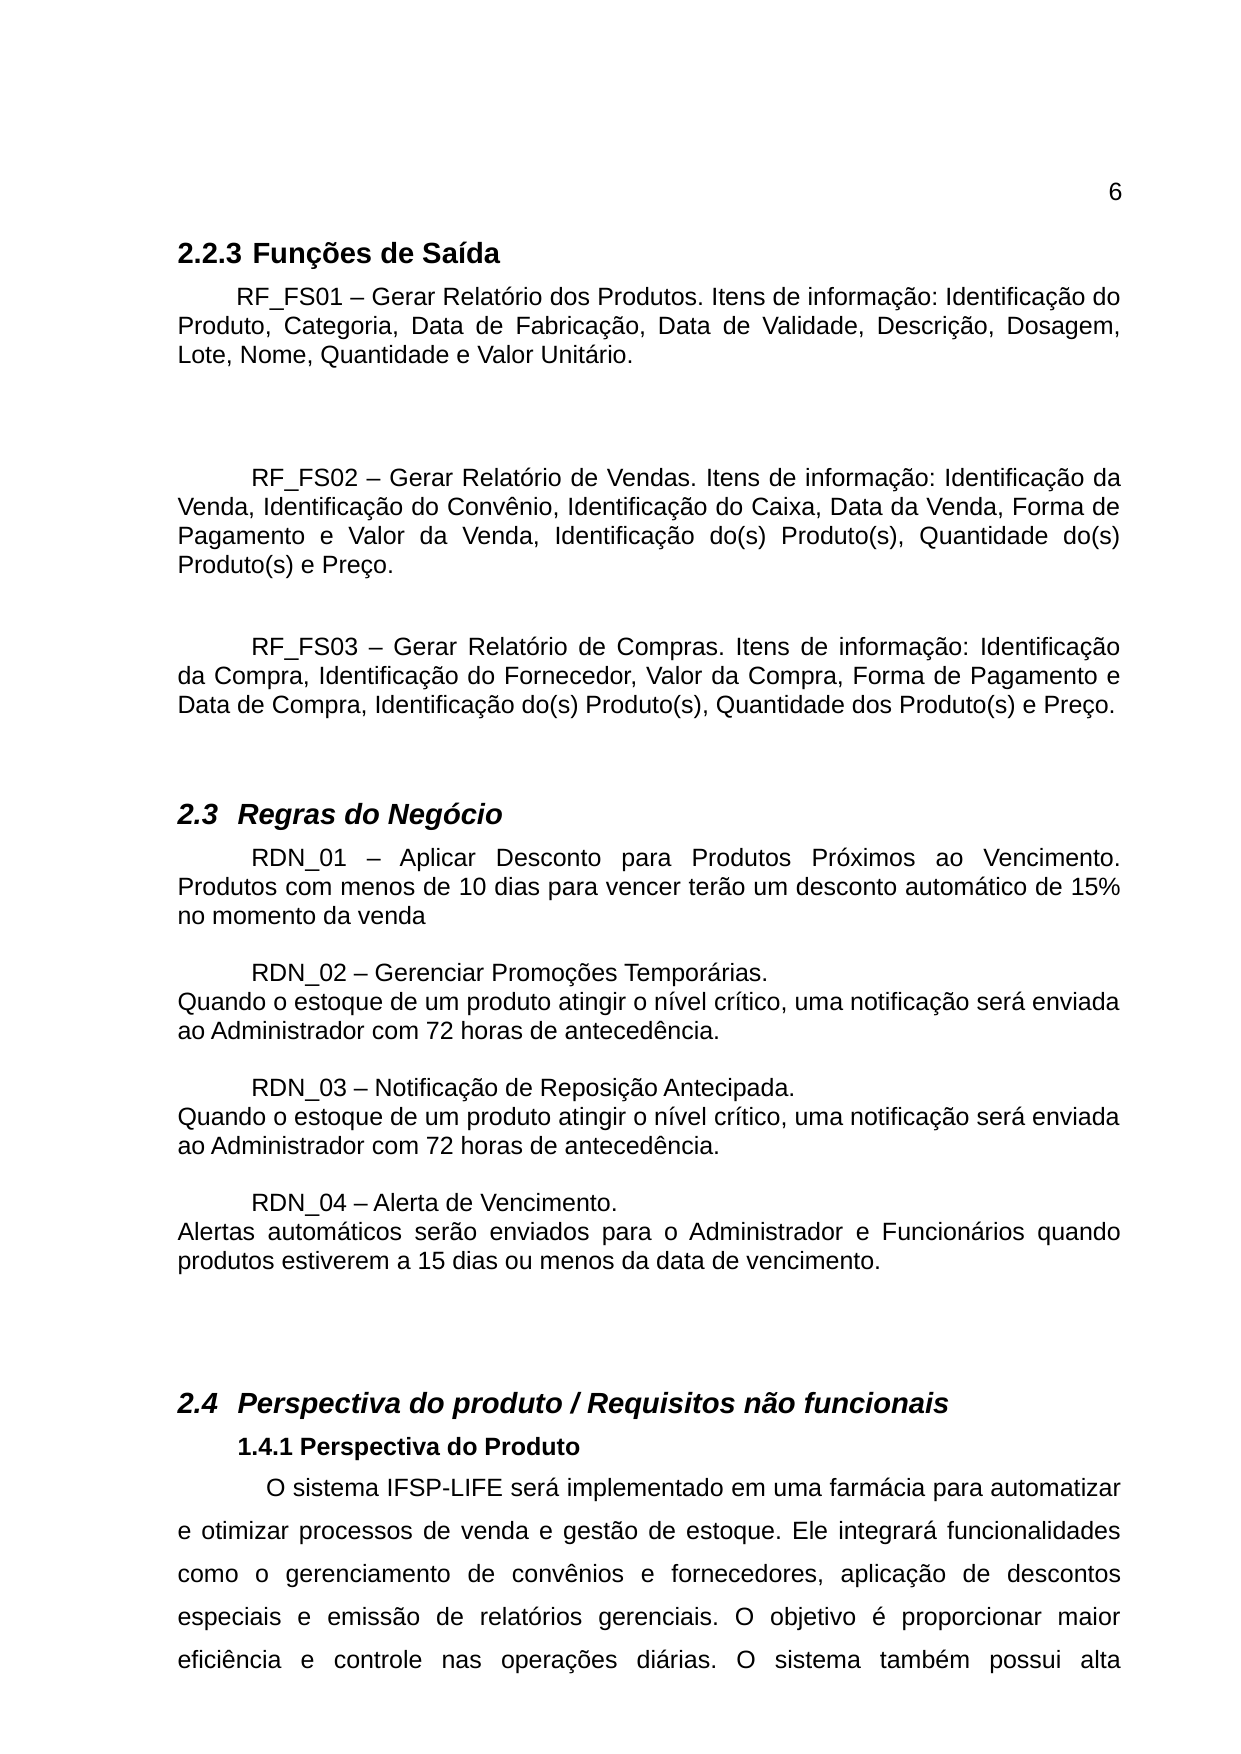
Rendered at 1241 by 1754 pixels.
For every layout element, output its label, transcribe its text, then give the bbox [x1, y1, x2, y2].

text RF_FS02 – Gerar Relatório de Vendas. Itens de informação: Identificação da Venda, Identificação do Convênio, Identificação do Caixa, Data da Venda, Forma de Pagamento e Valor da Venda, Identificação do(s) Produto(s), Quantidade do(s) Produto(s) e Preço. [177, 463, 1122, 578]
text RDN_01 – Aplicar Desconto para Produtos Próximos ao Vencimento. Produtos com menos de 10 dias para vencer terão um desconto automático de 15% no momento da venda [177, 843, 1122, 929]
text RF_FS03 – Gerar Relatório de Compras. Itens de informação: Identificação da Compra, Identificação do Fornecedor, Valor da Compra, Forma de Pagamento e Data de Compra, Identificação do(s) Produto(s), Quantidade dos Produto(s) e Preço. [177, 632, 1122, 718]
subtitle Perspectiva do produto / Requisitos não funcionais [177, 1386, 1122, 1419]
text RDN_02 – Gerenciar Promoções Temporárias. [177, 958, 1122, 987]
text 1.4.1 Perspectiva do Produto [237, 1432, 1122, 1461]
subtitle Regras do Negócio [177, 797, 1122, 831]
text RF_FS01 – Gerar Relatório dos Produtos. Itens de informação: Identificação do Produto, Categoria, Data de Fabricação, Data de Validade, Descrição, Dosagem, Lote, Nome, Quantidade e Valor Unitário. [177, 282, 1122, 368]
text RDN_03 – Notificação de Reposição Antecipada. [177, 1073, 1122, 1102]
text RDN_04 – Alerta de Vencimento. [177, 1188, 1122, 1217]
text Quando o estoque de um produto atingir o nível crítico, uma notificação será enviada ao Administrador com 72 horas de antecedência. [177, 1102, 1122, 1159]
text O sistema IFSP-LIFE será implementado em uma farmácia para automatizar e otimizar processos de venda e gestão de estoque. Ele integrará funcionalidades como o gerenciamento de convênios e fornecedores, aplicação de descontos especiais e emissão de relatórios gerenciais. O objetivo é proporcionar maior eficiência e controle nas operações diárias. O sistema também possui alta [177, 1473, 1122, 1674]
subtitle Funções de Saída [177, 236, 1122, 270]
text Quando o estoque de um produto atingir o nível crítico, uma notificação será enviada ao Administrador com 72 horas de antecedência. [177, 987, 1122, 1044]
text Alertas automáticos serão enviados para o Administrador e Funcionários quando produtos estiverem a 15 dias ou menos da data de vencimento. [177, 1217, 1122, 1274]
